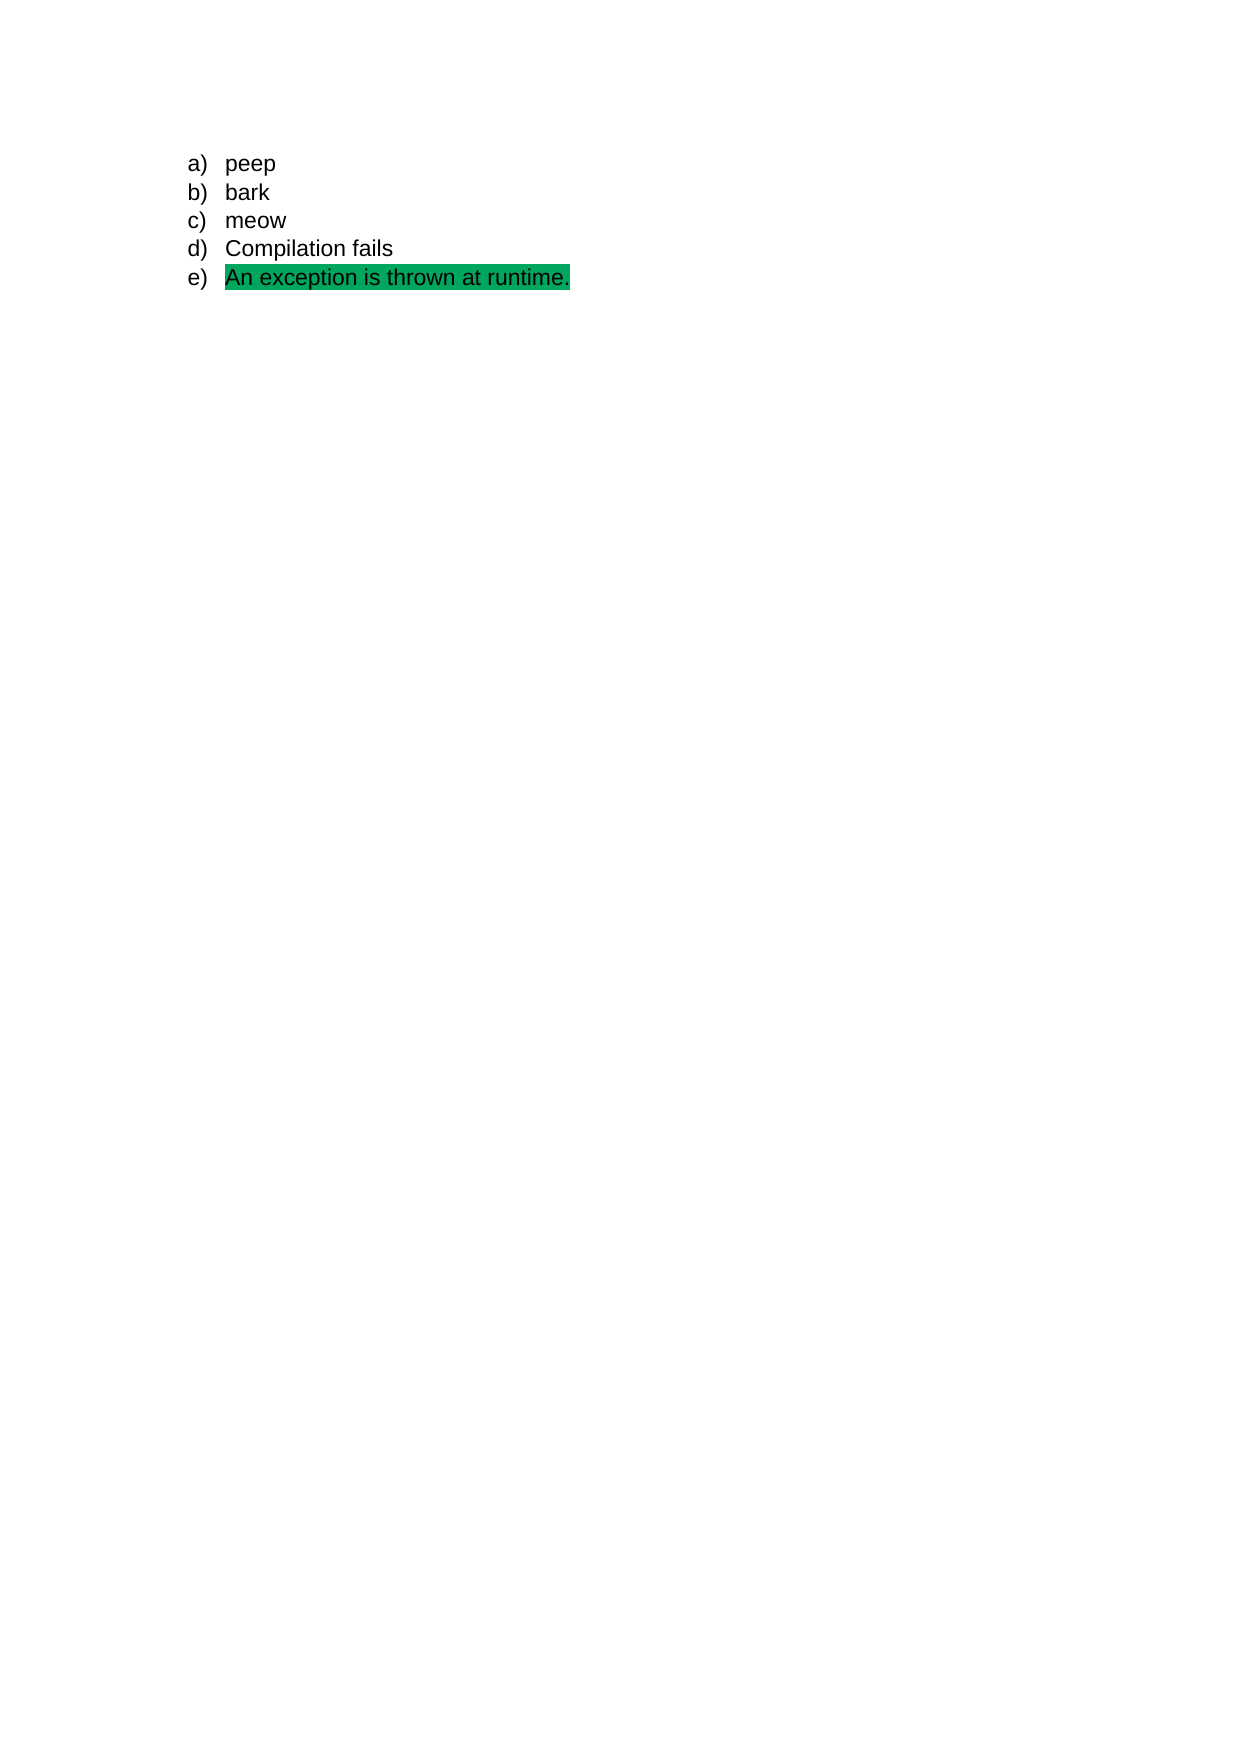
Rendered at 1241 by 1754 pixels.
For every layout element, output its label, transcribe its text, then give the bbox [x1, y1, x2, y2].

list Compilation fails [187, 235, 1090, 262]
list An exception is thrown at runtime. [187, 264, 1090, 290]
list meow [187, 207, 1090, 233]
list bark [187, 178, 1090, 205]
list peep [187, 150, 1090, 176]
